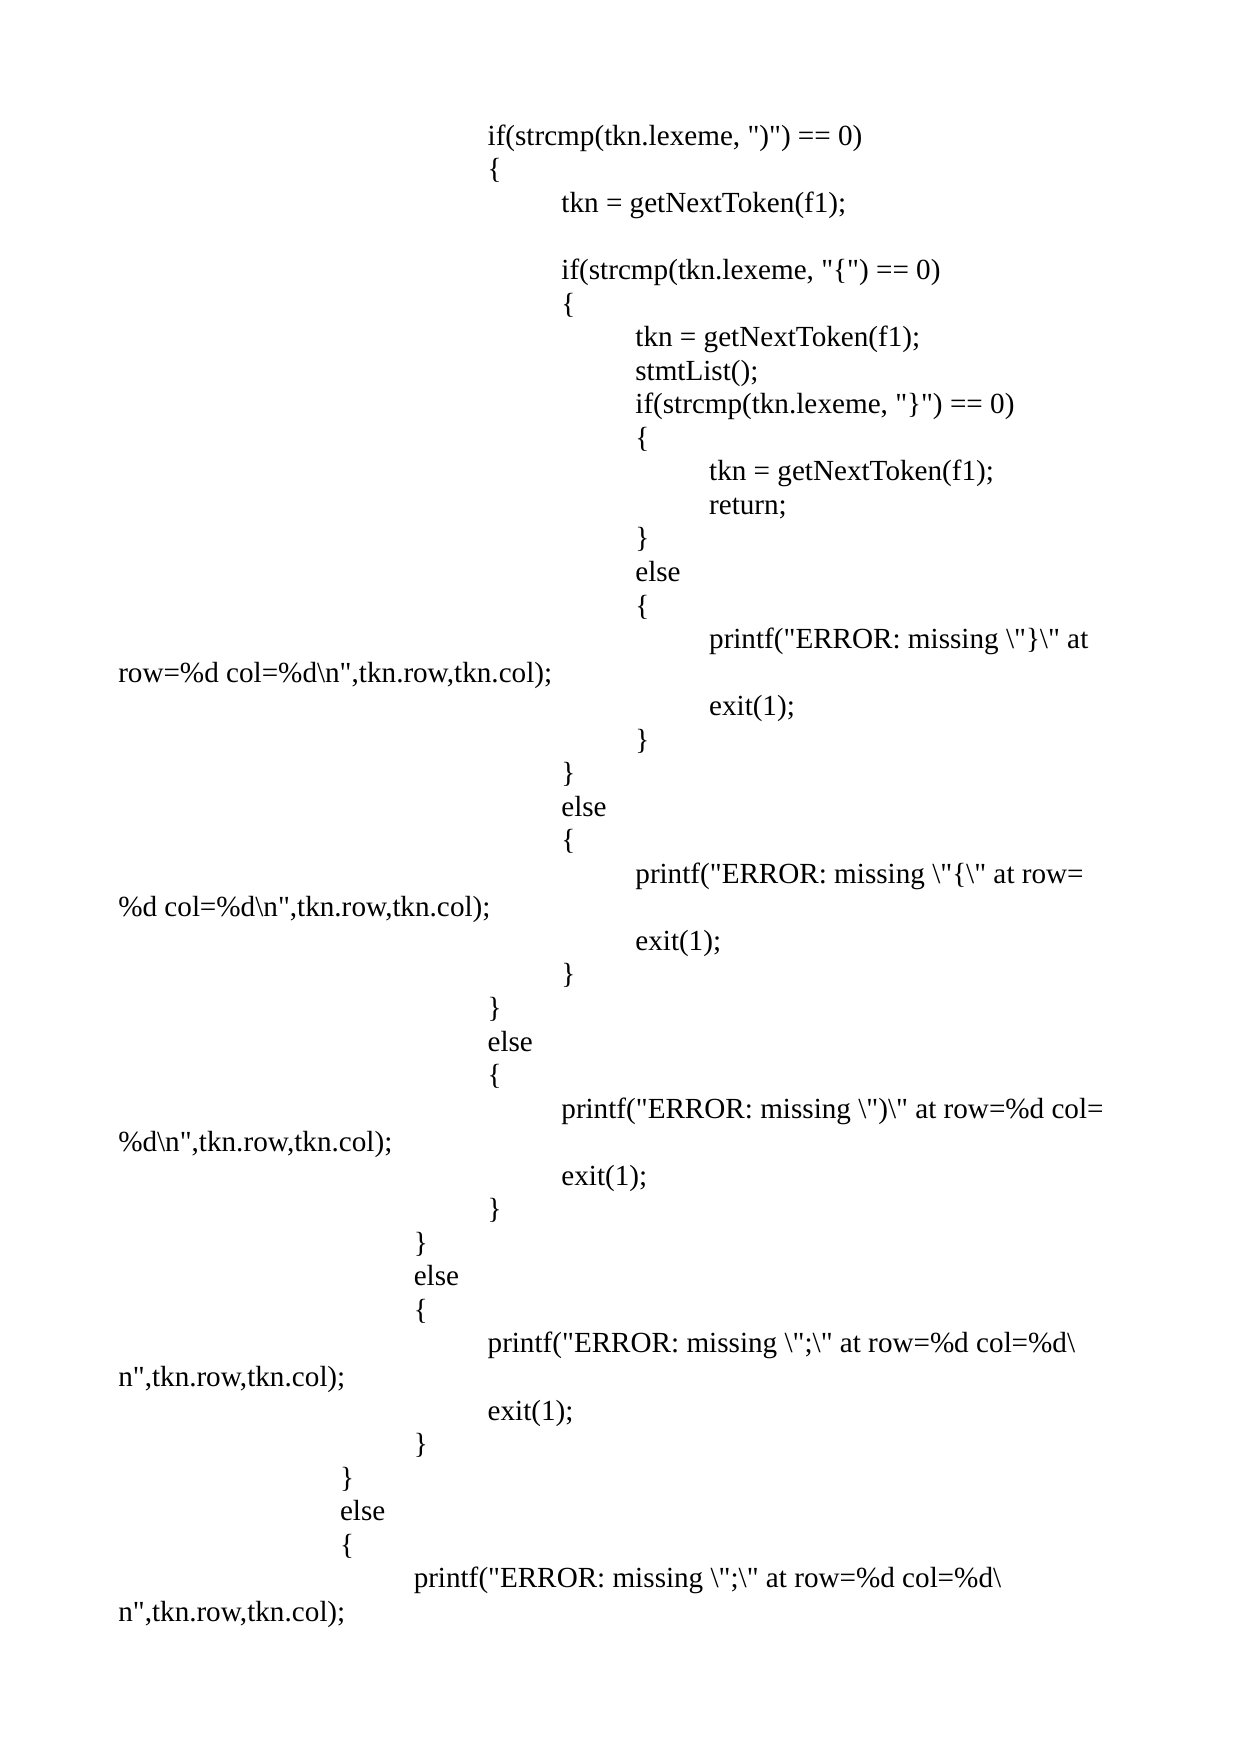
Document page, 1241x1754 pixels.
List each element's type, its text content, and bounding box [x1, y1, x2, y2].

text } [118, 1191, 1122, 1225]
text stmtList(); [118, 353, 1122, 386]
text if(strcmp(tkn.lexeme, "}") == 0) [118, 386, 1122, 420]
text tkn = getNextToken(f1); [118, 319, 1122, 353]
text exit(1); [118, 1158, 1122, 1191]
text if(strcmp(tkn.lexeme, ")") == 0) [118, 118, 1122, 152]
text exit(1); [118, 923, 1122, 957]
text tkn = getNextToken(f1); [118, 185, 1122, 219]
text { [118, 822, 1122, 856]
text tkn = getNextToken(f1); [118, 453, 1122, 487]
text } [118, 1460, 1122, 1493]
text return; [118, 487, 1122, 521]
text else [118, 1493, 1122, 1527]
text else [118, 1024, 1122, 1057]
text } [118, 1426, 1122, 1460]
text else [118, 1258, 1122, 1292]
text else [118, 789, 1122, 822]
text } [118, 722, 1122, 755]
text { [118, 1057, 1122, 1091]
text } [118, 1225, 1122, 1258]
text if(strcmp(tkn.lexeme, "{") == 0) [118, 252, 1122, 286]
text } [118, 521, 1122, 554]
text { [118, 420, 1122, 453]
text else [118, 554, 1122, 588]
text { [118, 1292, 1122, 1326]
text printf("ERROR: missing \"{\" at row=%d col=%d\n",tkn.row,tkn.col); [118, 856, 1122, 923]
text exit(1); [118, 688, 1122, 722]
text { [118, 286, 1122, 319]
text { [118, 1527, 1122, 1560]
text { [118, 588, 1122, 621]
text { [118, 152, 1122, 185]
text printf("ERROR: missing \";\" at row=%d col=%d\n",tkn.row,tkn.col); [118, 1326, 1122, 1393]
text printf("ERROR: missing \";\" at row=%d col=%d\n",tkn.row,tkn.col); [118, 1560, 1122, 1627]
text } [118, 755, 1122, 789]
text printf("ERROR: missing \"}\" at row=%d col=%d\n",tkn.row,tkn.col); [118, 621, 1122, 688]
text printf("ERROR: missing \")\" at row=%d col=%d\n",tkn.row,tkn.col); [118, 1091, 1122, 1158]
text exit(1); [118, 1393, 1122, 1426]
text } [118, 990, 1122, 1024]
text } [118, 957, 1122, 990]
